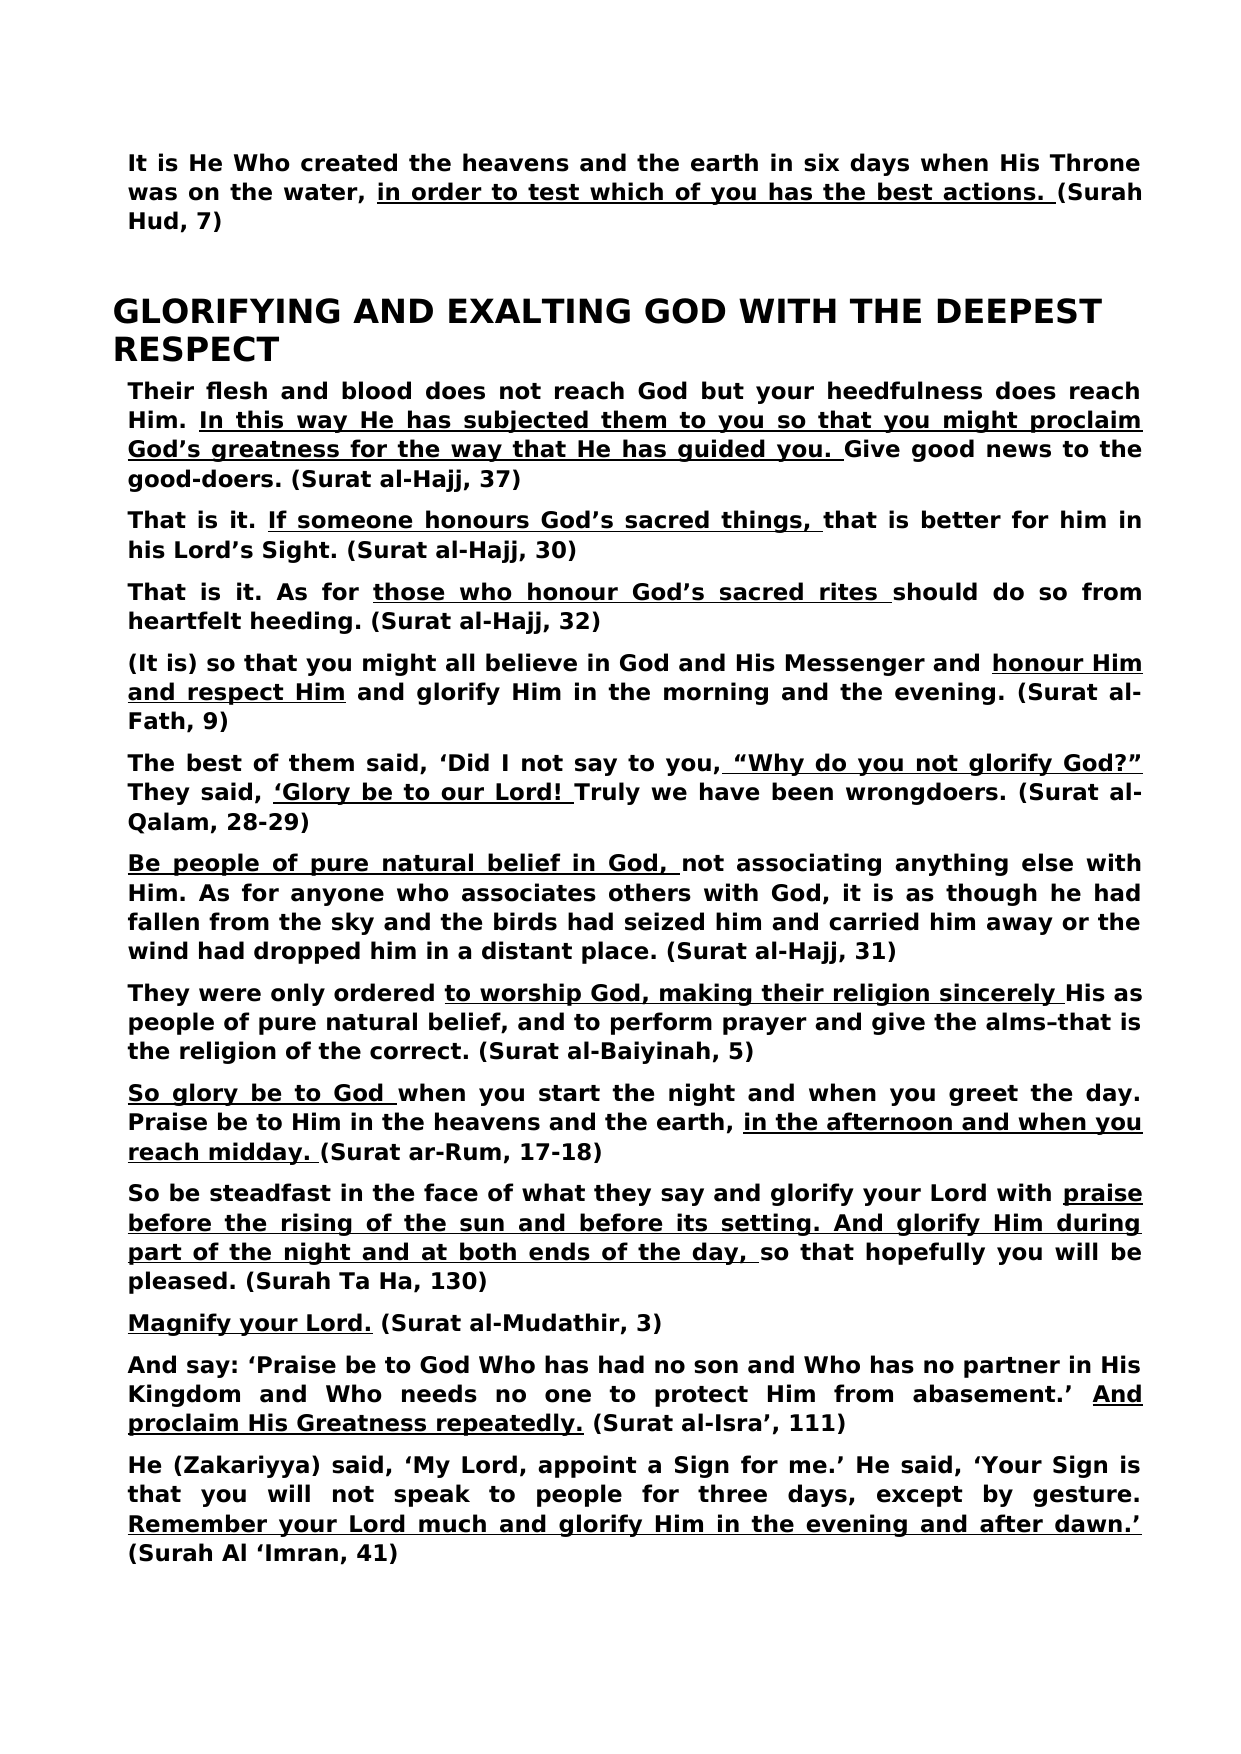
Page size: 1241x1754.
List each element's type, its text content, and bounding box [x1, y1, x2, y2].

text That is it. If someone honours God’s sacred things, that is better for him in his Lord’s Sight. (Surat al-Hajj, 30) [127, 508, 1143, 564]
text That is it. As for those who honour God’s sacred rites should do so from heartfelt heeding. (Surat al-Hajj, 32) [127, 579, 1143, 635]
text (It is) so that you might all believe in God and His Messenger and honour Him and respect Him and glorify Him in the morning and the evening. (Surat al-Fath, 9) [127, 650, 1143, 735]
text Their flesh and blood does not reach God but your heedfulness does reach Him. In this way He has subjected them to you so that you might proclaim God’s greatness for the way that He has guided you. Give good news to the good-doers. (Surat al-Hajj, 37) [127, 378, 1143, 493]
subtitle GLORIFYING AND EXALTING GOD WITH THE DEEPEST RESPECT [112, 292, 1165, 370]
text Be people of pure natural belief in God, not associating anything else with Him. As for anyone who associates others with God, it is as though he had fallen from the sky and the birds had seized him and carried him away or the wind had dropped him in a distant place. (Surat al-Hajj, 31) [127, 850, 1143, 965]
text He (Zakariyya) said, ‘My Lord, appoint a Sign for me.’ He said, ‘Your Sign is that you will not speak to people for three days, except by gesture. Remember your Lord much and glorify Him in the evening and after dawn.’ (Surah Al ‘Imran, 41) [127, 1452, 1143, 1567]
text It is He Who created the heavens and the earth in six days when His Throne was on the water, in order to test which of you has the best actions. (Surah Hud, 7) [127, 150, 1143, 235]
text And say: ‘Praise be to God Who has had no son and Who has no partner in His Kingdom and Who needs no one to protect Him from abasement.’ And proclaim His Greatness repeatedly. (Surat al-Isra’, 111) [127, 1352, 1143, 1437]
text So be steadfast in the face of what they say and glorify your Lord with praise before the rising of the sun and before its setting. And glorify Him during part of the night and at both ends of the day, so that hopefully you will be pleased. (Surah Ta Ha, 130) [127, 1181, 1143, 1295]
text The best of them said, ‘Did I not say to you, “Why do you not glorify God?” They said, ‘Glory be to our Lord! Truly we have been wrongdoers. (Surat al-Qalam, 28-29) [127, 750, 1143, 835]
text So glory be to God when you start the night and when you greet the day. Praise be to Him in the heavens and the earth, in the afternoon and when you reach midday. (Surat ar-Rum, 17-18) [127, 1080, 1143, 1166]
text Magnify your Lord. (Surat al-Mudathir, 3) [127, 1310, 1143, 1337]
text They were only ordered to worship God, making their religion sincerely His as people of pure natural belief, and to perform prayer and give the alms–that is the religion of the correct. (Surat al-Baiyinah, 5) [127, 980, 1143, 1065]
